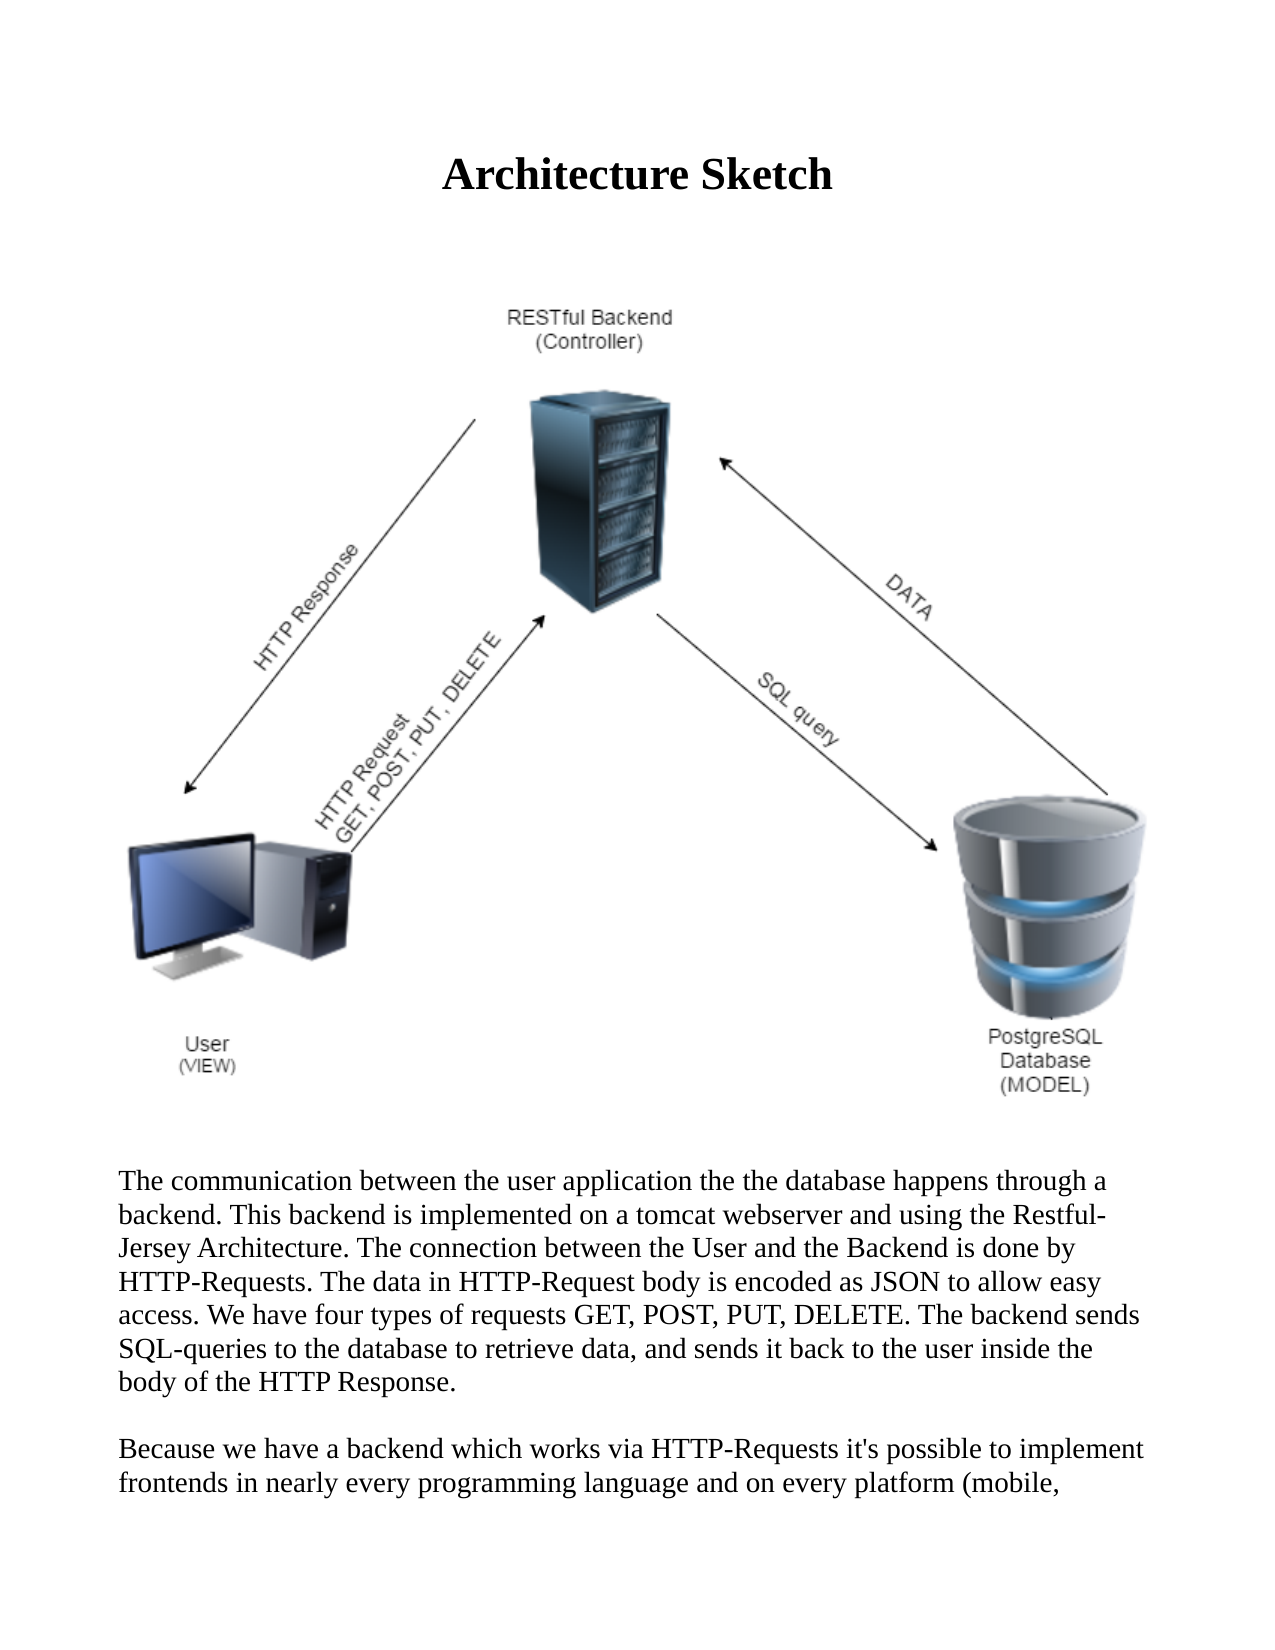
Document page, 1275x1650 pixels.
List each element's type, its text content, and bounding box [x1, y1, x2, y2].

text The communication between the user application the the database happens through a backend. This backend is implemented on a tomcat webserver and using the Restful-Jersey Architecture. The connection between the User and the Backend is done by HTTP-Requests. The data in HTTP-Request body is encoded as JSON to allow easy access. We have four types of requests GET, POST, PUT, DELETE. The backend sends SQL-queries to the database to retrieve data, and sends it back to the user inside the body of the HTTP Response. [118, 1163, 1157, 1398]
text Architecture Sketch [118, 147, 1157, 199]
text Because we have a backend which works via HTTP-Requests it's possible to implement frontends in nearly every programming language and on every platform (mobile, [118, 1432, 1157, 1499]
